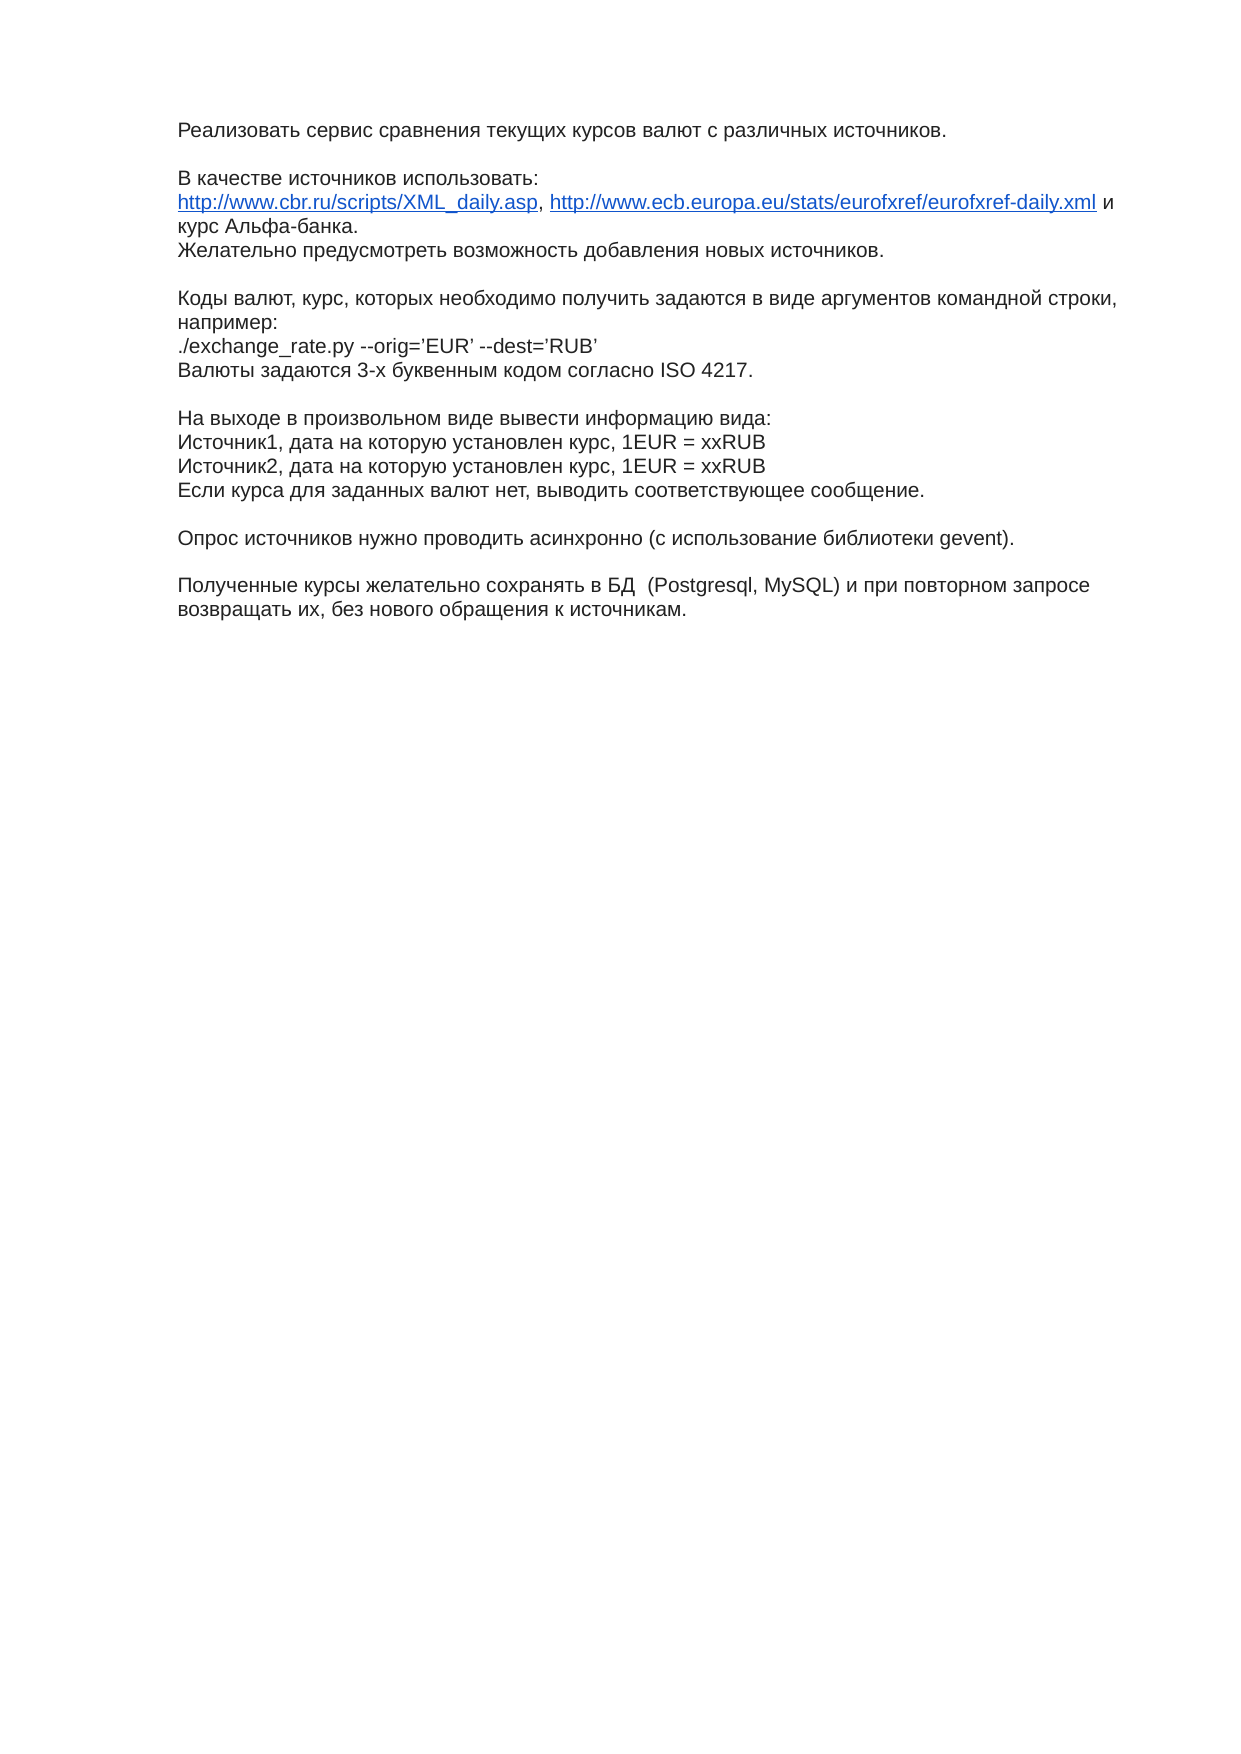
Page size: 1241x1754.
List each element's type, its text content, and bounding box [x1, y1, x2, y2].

text http://www.cbr.ru/scripts/XML_daily.asp, http://www.ecb.europa.eu/stats/eurofxref/eurofxref-daily.xml и [177, 190, 1152, 214]
text Коды валют, курс, которых необходимо получить задаются в виде аргументов командной строки, например: [177, 286, 1152, 334]
text Валюты задаются 3-х буквенным кодом согласно ISO 4217. [177, 358, 1152, 382]
text Желательно предусмотреть возможность добавления новых источников. [177, 238, 1152, 262]
text Источник1, дата на которую установлен курс, 1EUR = xxRUB [177, 429, 1152, 453]
text курс Альфа-банка. [177, 214, 1152, 238]
text Источник2, дата на которую установлен курс, 1EUR = xxRUB [177, 453, 1152, 477]
text Реализовать сервис сравнения текущих курсов валют с различных источников. [177, 118, 1152, 142]
text Если курса для заданных валют нет, выводить соответствующее сообщение. [177, 477, 1152, 501]
text ./exchange_rate.py --orig=’EUR’ --dest=’RUB’ [177, 334, 1152, 358]
text На выходе в произвольном виде вывести информацию вида: [177, 406, 1152, 429]
text Полученные курсы желательно сохранять в БД (Postgresql, MySQL) и при повторном запросе возвращать их, без нового обращения к источникам. [177, 573, 1152, 621]
text Опрос источников нужно проводить асинхронно (с использование библиотеки gevent). [177, 525, 1152, 549]
text В качестве источников использовать: [177, 166, 1152, 190]
